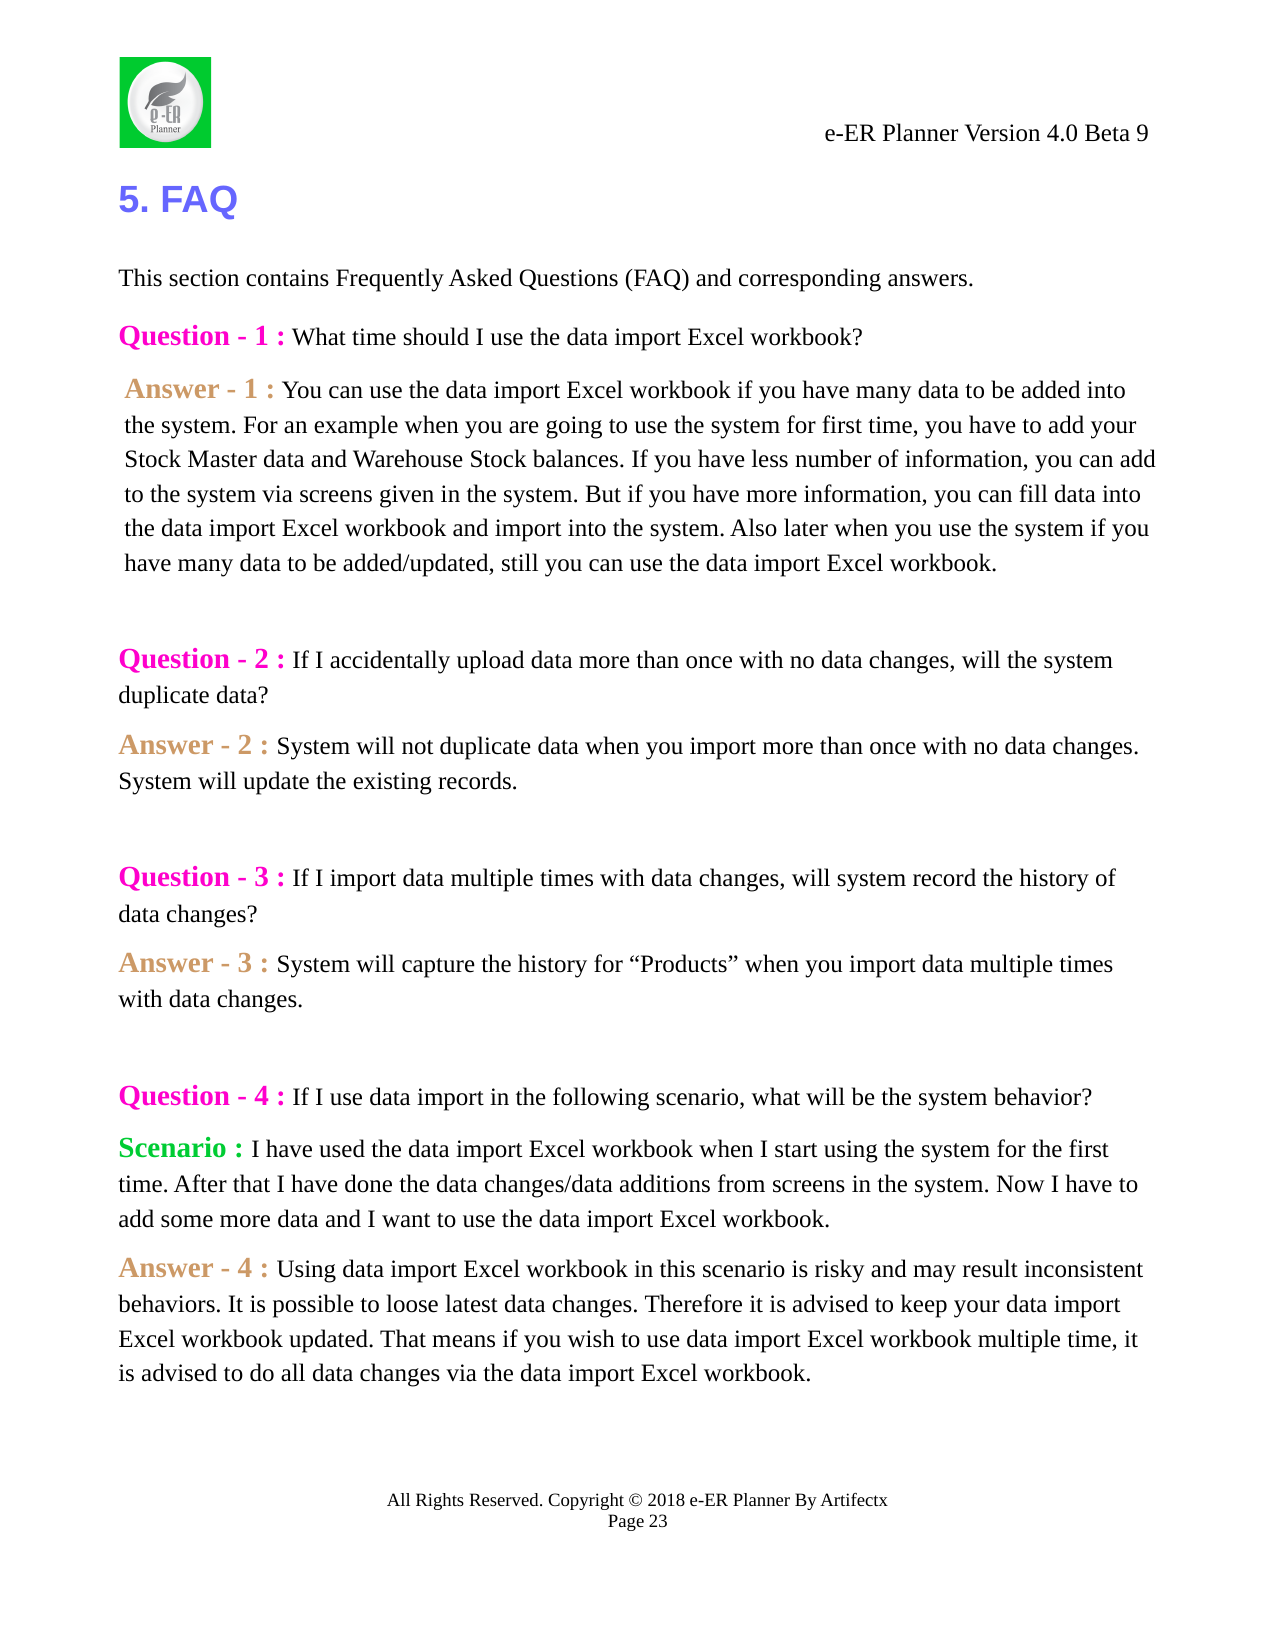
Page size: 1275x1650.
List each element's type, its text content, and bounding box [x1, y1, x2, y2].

text Answer - 3 : System will capture the history for “Products” when you import data multiple times with data changes. [118, 945, 1157, 1013]
text Question - 2 : If I accidentally upload data more than once with no data changes, will the system duplicate data? [118, 641, 1157, 709]
text Question - 3 : If I import data multiple times with data changes, will system record the history of data changes? [118, 859, 1157, 927]
text Answer - 2 : System will not duplicate data when you import more than once with no data changes. System will update the existing records. [118, 727, 1157, 795]
picture [119, 57, 212, 148]
text Question - 4 : If I use data import in the following scenario, what will be the system behavior? [118, 1078, 1157, 1111]
text Question - 1 : What time should I use the data import Excel workbook? [118, 318, 1157, 352]
text Answer - 1 : You can use the data import Excel workbook if you have many data to be added into the system. For an example when you are going to use the system for first time, you have to add your Stock Master data and Warehouse Stock balances. If you have less number of information, you can add to the system via screens given in the system. But if you have more information, you can fill data into the data import Excel workbook and import into the system. Also later when you use the system if you have many data to be added/updated, still you can use the data import Excel workbook. [124, 371, 1157, 577]
text This section contains Frequently Asked Questions (FAQ) and corresponding answers. [118, 263, 1157, 292]
text Scenario : I have used the data import Excel workbook when I start using the system for the first time. After that I have done the data changes/data additions from screens in the system. Now I have to add some more data and I want to use the data import Excel workbook. [118, 1130, 1157, 1232]
text Answer - 4 : Using data import Excel workbook in this scenario is risky and may result inconsistent behaviors. It is possible to loose latest data changes. Therefore it is advised to keep your data import Excel workbook updated. That means if you wish to use data import Excel workbook multiple time, it is advised to do all data changes via the data import Excel workbook. [118, 1250, 1157, 1387]
subtitle 5. FAQ [118, 177, 1157, 221]
